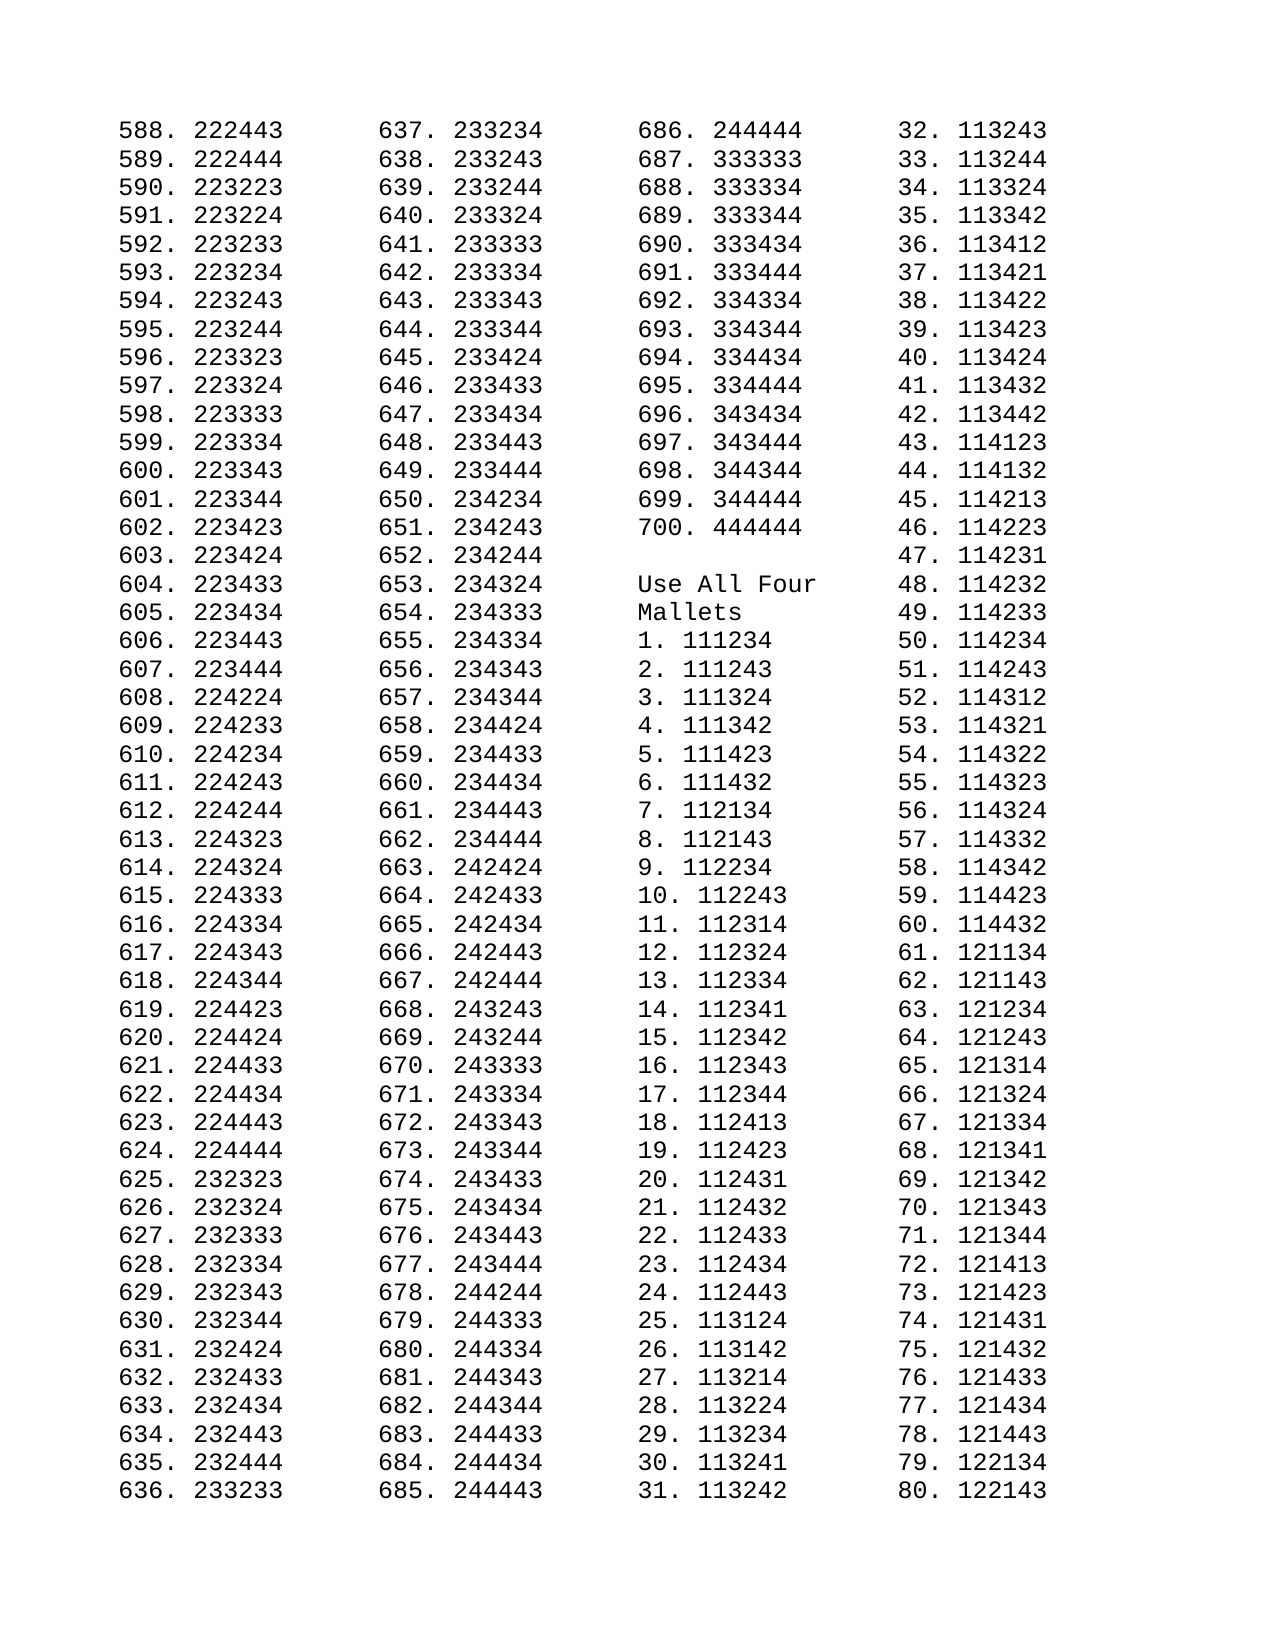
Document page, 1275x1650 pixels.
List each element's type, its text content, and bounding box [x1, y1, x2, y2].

text 611. 224243 [118, 770, 378, 798]
text 698. 344344 [637, 458, 897, 486]
text 676. 243443 [378, 1223, 637, 1251]
text 692. 334334 [637, 288, 897, 316]
text 696. 343434 [637, 401, 897, 430]
text 32. 113243 [897, 118, 1157, 146]
text 647. 233434 [378, 401, 637, 430]
text 666. 242443 [378, 940, 637, 968]
text 613. 224323 [118, 826, 378, 855]
text 672. 243343 [378, 1110, 637, 1138]
text 675. 243434 [378, 1195, 637, 1223]
text 3. 111324 [637, 685, 897, 713]
text 18. 112413 [637, 1110, 897, 1138]
text 618. 224344 [118, 968, 378, 996]
text 612. 224244 [118, 798, 378, 826]
text 77. 121434 [897, 1393, 1157, 1421]
text 71. 121344 [897, 1223, 1157, 1251]
text 4. 111342 [637, 713, 897, 741]
text 645. 233424 [378, 345, 637, 373]
text 620. 224424 [118, 1025, 378, 1053]
text 616. 224334 [118, 911, 378, 940]
text 629. 232343 [118, 1280, 378, 1308]
text 14. 112341 [637, 996, 897, 1025]
text 589. 222444 [118, 146, 378, 175]
text 6. 111432 [637, 770, 897, 798]
text 604. 223433 [118, 571, 378, 600]
text 600. 223343 [118, 458, 378, 486]
text 617. 224343 [118, 940, 378, 968]
text 10. 112243 [637, 883, 897, 911]
text 595. 223244 [118, 316, 378, 345]
text 635. 232444 [118, 1450, 378, 1478]
text 686. 244444 [637, 118, 897, 146]
text 2. 111243 [637, 656, 897, 685]
text 697. 343444 [637, 430, 897, 458]
text 79. 122134 [897, 1450, 1157, 1478]
text 690. 333434 [637, 231, 897, 260]
text 634. 232443 [118, 1421, 378, 1450]
text 661. 234443 [378, 798, 637, 826]
text 27. 113214 [637, 1365, 897, 1393]
text 649. 233444 [378, 458, 637, 486]
text 648. 233443 [378, 430, 637, 458]
text 610. 224234 [118, 741, 378, 770]
text 598. 223333 [118, 401, 378, 430]
text 45. 114213 [897, 486, 1157, 515]
text 680. 244334 [378, 1336, 637, 1365]
text 650. 234234 [378, 486, 637, 515]
text 19. 112423 [637, 1138, 897, 1166]
text 678. 244244 [378, 1280, 637, 1308]
text 651. 234243 [378, 515, 637, 543]
text 63. 121234 [897, 996, 1157, 1025]
text 632. 232433 [118, 1365, 378, 1393]
text 597. 223324 [118, 373, 378, 401]
text 30. 113241 [637, 1450, 897, 1478]
text 619. 224423 [118, 996, 378, 1025]
text 596. 223323 [118, 345, 378, 373]
text 36. 113412 [897, 231, 1157, 260]
text 7. 112134 [637, 798, 897, 826]
text 660. 234434 [378, 770, 637, 798]
text 694. 334434 [637, 345, 897, 373]
text 633. 232434 [118, 1393, 378, 1421]
text 638. 233243 [378, 146, 637, 175]
text 24. 112443 [637, 1280, 897, 1308]
text 60. 114432 [897, 911, 1157, 940]
text 691. 333444 [637, 260, 897, 288]
text 70. 121343 [897, 1195, 1157, 1223]
text 687. 333333 [637, 146, 897, 175]
text 674. 243433 [378, 1166, 637, 1195]
text 631. 232424 [118, 1336, 378, 1365]
text 26. 113142 [637, 1336, 897, 1365]
text 601. 223344 [118, 486, 378, 515]
text 61. 121134 [897, 940, 1157, 968]
text 670. 243333 [378, 1053, 637, 1081]
text 654. 234333 [378, 600, 637, 628]
text 606. 223443 [118, 628, 378, 656]
text 72. 121413 [897, 1251, 1157, 1280]
text 681. 244343 [378, 1365, 637, 1393]
text 605. 223434 [118, 600, 378, 628]
text 655. 234334 [378, 628, 637, 656]
text 642. 233334 [378, 260, 637, 288]
text 685. 244443 [378, 1478, 637, 1506]
text 21. 112432 [637, 1195, 897, 1223]
text 80. 122143 [897, 1478, 1157, 1506]
text 637. 233234 [378, 118, 637, 146]
text 40. 113424 [897, 345, 1157, 373]
text 667. 242444 [378, 968, 637, 996]
text 683. 244433 [378, 1421, 637, 1450]
text 624. 224444 [118, 1138, 378, 1166]
text 615. 224333 [118, 883, 378, 911]
text 8. 112143 [637, 826, 897, 855]
text 9. 112234 [637, 855, 897, 883]
text 592. 223233 [118, 231, 378, 260]
text 1. 111234 [637, 628, 897, 656]
text 39. 113423 [897, 316, 1157, 345]
text 682. 244344 [378, 1393, 637, 1421]
text 695. 334444 [637, 373, 897, 401]
text 52. 114312 [897, 685, 1157, 713]
text 663. 242424 [378, 855, 637, 883]
text 658. 234424 [378, 713, 637, 741]
text 628. 232334 [118, 1251, 378, 1280]
text 656. 234343 [378, 656, 637, 685]
text 56. 114324 [897, 798, 1157, 826]
text 700. 444444 [637, 515, 897, 543]
text 5. 111423 [637, 741, 897, 770]
text 591. 223224 [118, 203, 378, 231]
text 49. 114233 [897, 600, 1157, 628]
text 50. 114234 [897, 628, 1157, 656]
text 67. 121334 [897, 1110, 1157, 1138]
text 57. 114332 [897, 826, 1157, 855]
text 644. 233344 [378, 316, 637, 345]
text 630. 232344 [118, 1308, 378, 1336]
text 15. 112342 [637, 1025, 897, 1053]
text 42. 113442 [897, 401, 1157, 430]
text 53. 114321 [897, 713, 1157, 741]
text 33. 113244 [897, 146, 1157, 175]
text 693. 334344 [637, 316, 897, 345]
text 47. 114231 [897, 543, 1157, 571]
text 74. 121431 [897, 1308, 1157, 1336]
text Use All Four Mallets [637, 571, 897, 628]
text 684. 244434 [378, 1450, 637, 1478]
text 17. 112344 [637, 1081, 897, 1110]
text 12. 112324 [637, 940, 897, 968]
text 65. 121314 [897, 1053, 1157, 1081]
text 664. 242433 [378, 883, 637, 911]
text 588. 222443 [118, 118, 378, 146]
text 38. 113422 [897, 288, 1157, 316]
text 594. 223243 [118, 288, 378, 316]
text 659. 234433 [378, 741, 637, 770]
text 76. 121433 [897, 1365, 1157, 1393]
text 28. 113224 [637, 1393, 897, 1421]
text 16. 112343 [637, 1053, 897, 1081]
text 58. 114342 [897, 855, 1157, 883]
text 608. 224224 [118, 685, 378, 713]
text 62. 121143 [897, 968, 1157, 996]
text 603. 223424 [118, 543, 378, 571]
text 652. 234244 [378, 543, 637, 571]
text 13. 112334 [637, 968, 897, 996]
text 11. 112314 [637, 911, 897, 940]
text 614. 224324 [118, 855, 378, 883]
text 31. 113242 [637, 1478, 897, 1506]
text 37. 113421 [897, 260, 1157, 288]
text 627. 232333 [118, 1223, 378, 1251]
text 602. 223423 [118, 515, 378, 543]
text 44. 114132 [897, 458, 1157, 486]
text 640. 233324 [378, 203, 637, 231]
text 643. 233343 [378, 288, 637, 316]
text 623. 224443 [118, 1110, 378, 1138]
text 54. 114322 [897, 741, 1157, 770]
text 636. 233233 [118, 1478, 378, 1506]
text 639. 233244 [378, 175, 637, 203]
text 607. 223444 [118, 656, 378, 685]
text 657. 234344 [378, 685, 637, 713]
text 35. 113342 [897, 203, 1157, 231]
text 23. 112434 [637, 1251, 897, 1280]
text 641. 233333 [378, 231, 637, 260]
text 73. 121423 [897, 1280, 1157, 1308]
text 22. 112433 [637, 1223, 897, 1251]
text 590. 223223 [118, 175, 378, 203]
text 699. 344444 [637, 486, 897, 515]
text 51. 114243 [897, 656, 1157, 685]
text 625. 232323 [118, 1166, 378, 1195]
text 621. 224433 [118, 1053, 378, 1081]
text 677. 243444 [378, 1251, 637, 1280]
text 593. 223234 [118, 260, 378, 288]
text 671. 243334 [378, 1081, 637, 1110]
text 68. 121341 [897, 1138, 1157, 1166]
text 688. 333334 [637, 175, 897, 203]
text 609. 224233 [118, 713, 378, 741]
text 34. 113324 [897, 175, 1157, 203]
text 46. 114223 [897, 515, 1157, 543]
text 41. 113432 [897, 373, 1157, 401]
text 29. 113234 [637, 1421, 897, 1450]
text 626. 232324 [118, 1195, 378, 1223]
text 662. 234444 [378, 826, 637, 855]
text 20. 112431 [637, 1166, 897, 1195]
text 679. 244333 [378, 1308, 637, 1336]
text 669. 243244 [378, 1025, 637, 1053]
text 55. 114323 [897, 770, 1157, 798]
text 599. 223334 [118, 430, 378, 458]
text 673. 243344 [378, 1138, 637, 1166]
text 48. 114232 [897, 571, 1157, 600]
text 689. 333344 [637, 203, 897, 231]
text 75. 121432 [897, 1336, 1157, 1365]
text 653. 234324 [378, 571, 637, 600]
text 64. 121243 [897, 1025, 1157, 1053]
text 622. 224434 [118, 1081, 378, 1110]
text 668. 243243 [378, 996, 637, 1025]
text 25. 113124 [637, 1308, 897, 1336]
text 59. 114423 [897, 883, 1157, 911]
text 43. 114123 [897, 430, 1157, 458]
text 665. 242434 [378, 911, 637, 940]
text 78. 121443 [897, 1421, 1157, 1450]
text 69. 121342 [897, 1166, 1157, 1195]
text 66. 121324 [897, 1081, 1157, 1110]
text 646. 233433 [378, 373, 637, 401]
